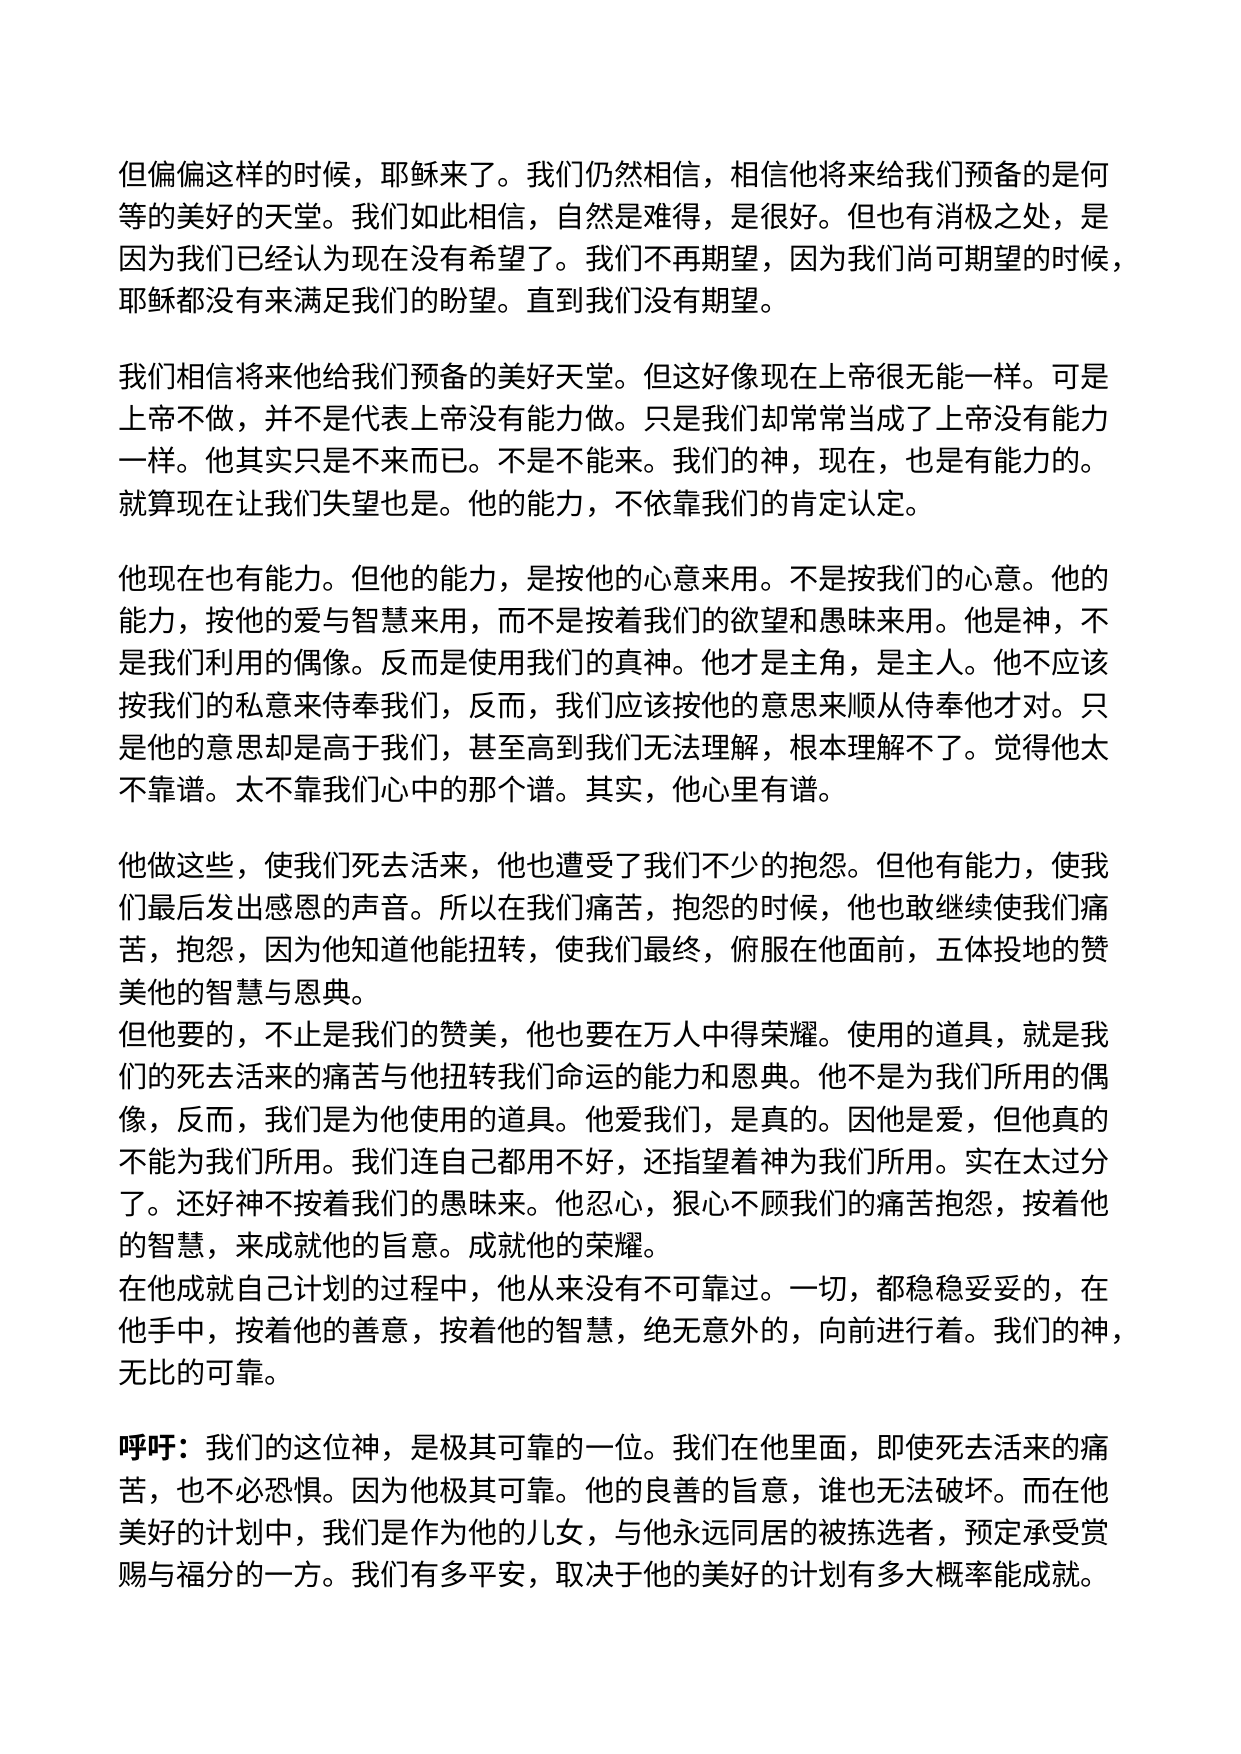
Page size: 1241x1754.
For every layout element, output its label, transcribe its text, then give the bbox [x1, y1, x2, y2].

text 我们相信将来他给我们预备的美好天堂。但这好像现在上帝很无能一样。可是上帝不做，并不是代表上帝没有能力做。只是我们却常常当成了上帝没有能力一样。他其实只是不来而已。不是不能来。我们的神，现在，也是有能力的。就算现在让我们失望也是。他的能力，不依靠我们的肯定认定。 [118, 353, 1122, 522]
text 在他成就自己计划的过程中，他从来没有不可靠过。一切，都稳稳妥妥的，在他手中，按着他的善意，按着他的智慧，绝无意外的，向前进行着。我们的神，无比的可靠。 [118, 1265, 1122, 1392]
text 但他要的，不止是我们的赞美，他也要在万人中得荣耀。使用的道具，就是我们的死去活来的痛苦与他扭转我们命运的能力和恩典。他不是为我们所用的偶像，反而，我们是为他使用的道具。他爱我们，是真的。因他是爱，但他真的不能为我们所用。我们连自己都用不好，还指望着神为我们所用。实在太过分了。还好神不按着我们的愚昧来。他忍心，狠心不顾我们的痛苦抱怨，按着他的智慧，来成就他的旨意。成就他的荣耀。 [118, 1011, 1122, 1265]
text 他现在也有能力。但他的能力，是按他的心意来用。不是按我们的心意。他的能力，按他的爱与智慧来用，而不是按着我们的欲望和愚昧来用。他是神，不是我们利用的偶像。反而是使用我们的真神。他才是主角，是主人。他不应该按我们的私意来侍奉我们，反而，我们应该按他的意思来顺从侍奉他才对。只是他的意思却是高于我们，甚至高到我们无法理解，根本理解不了。觉得他太不靠谱。太不靠我们心中的那个谱。其实，他心里有谱。 [118, 556, 1122, 809]
text 他做这些，使我们死去活来，他也遭受了我们不少的抱怨。但他有能力，使我们最后发出感恩的声音。所以在我们痛苦，抱怨的时候，他也敢继续使我们痛苦，抱怨，因为他知道他能扭转，使我们最终，俯服在他面前，五体投地的赞美他的智慧与恩典。 [118, 842, 1122, 1011]
text 呼吁：我们的这位神，是极其可靠的一位。我们在他里面，即使死去活来的痛苦，也不必恐惧。因为他极其可靠。他的良善的旨意，谁也无法破坏。而在他美好的计划中，我们是作为他的儿女，与他永远同居的被拣选者，预定承受赏赐与福分的一方。我们有多平安，取决于他的美好的计划有多大概率能成就。 [118, 1425, 1122, 1594]
text 但偏偏这样的时候，耶稣来了。我们仍然相信，相信他将来给我们预备的是何等的美好的天堂。我们如此相信，自然是难得，是很好。但也有消极之处，是因为我们已经认为现在没有希望了。我们不再期望，因为我们尚可期望的时候，耶稣都没有来满足我们的盼望。直到我们没有期望。 [118, 151, 1122, 320]
